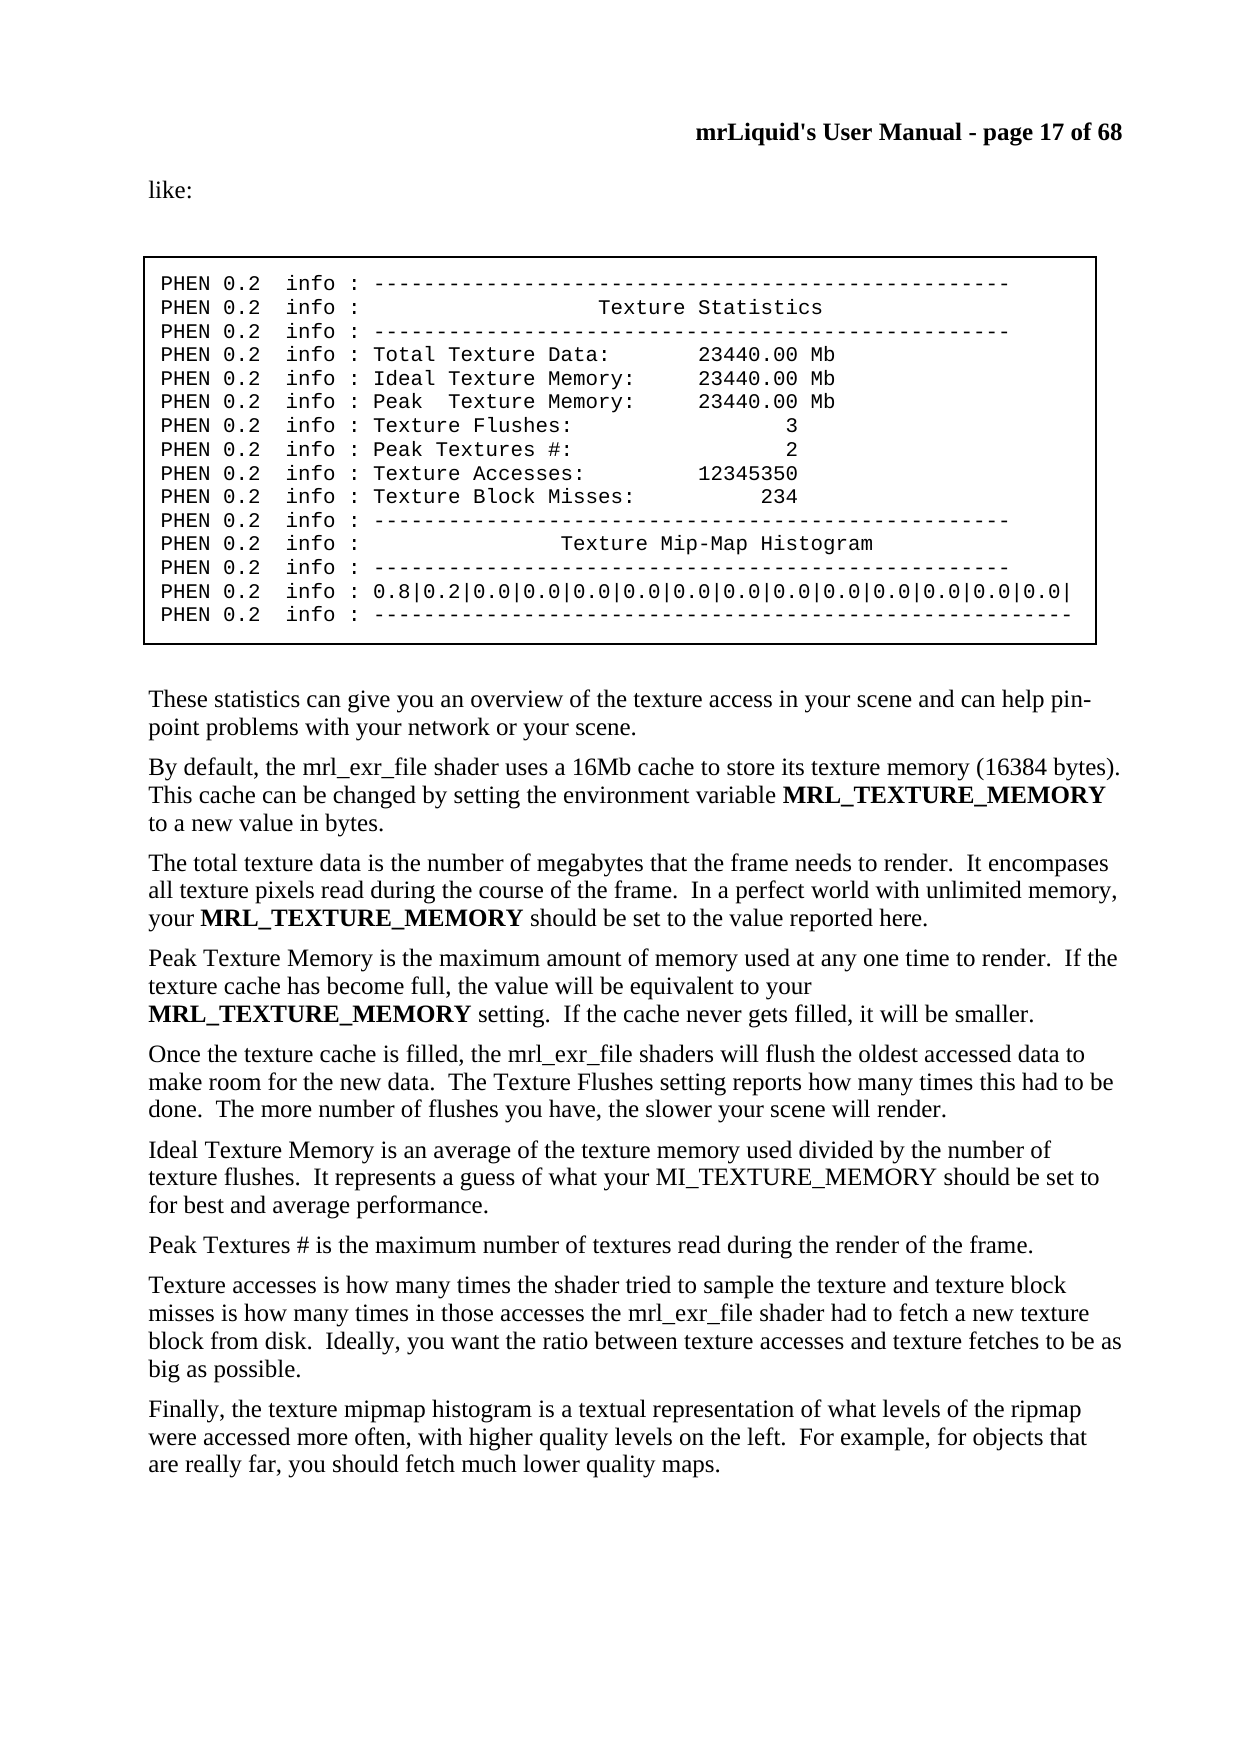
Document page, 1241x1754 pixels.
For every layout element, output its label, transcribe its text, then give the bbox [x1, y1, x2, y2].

text PHEN 0.2 info : Peak Textures #: 2 [160, 439, 1080, 462]
text PHEN 0.2 info : 0.8|0.2|0.0|0.0|0.0|0.0|0.0|0.0|0.0|0.0|0.0|0.0|0.0|0.0| [160, 581, 1080, 604]
text PHEN 0.2 info : Texture Flushes: 3 [160, 415, 1080, 439]
text Finally, the texture mipmap histogram is a textual representation of what levels of the ripmap were accessed more often, with higher quality levels on the left. For example, for objects that are really far, you should fetch much lower quality maps. [148, 1395, 1122, 1478]
text Ideal Texture Memory is an average of the texture memory used divided by the number of texture flushes. It represents a guess of what your MI_TEXTURE_MEMORY should be set to for best and average performance. [148, 1136, 1122, 1219]
text PHEN 0.2 info : Texture Statistics [160, 297, 1080, 321]
text By default, the mrl_exr_file shader uses a 16Mb cache to store its texture memory (16384 bytes). This cache can be changed by setting the environment variable MRL_TEXTURE_MEMORY to a new value in bytes. [148, 753, 1122, 836]
text PHEN 0.2 info : --------------------------------------------------- [160, 321, 1080, 344]
text PHEN 0.2 info : Peak Texture Memory: 23440.00 Mb [160, 392, 1080, 415]
text PHEN 0.2 info : Texture Block Misses: 234 [160, 486, 1080, 510]
text PHEN 0.2 info : Texture Accesses: 12345350 [160, 462, 1080, 486]
text Peak Textures # is the maximum number of textures read during the render of the frame. [148, 1231, 1122, 1259]
text PHEN 0.2 info : Texture Mip-Map Histogram [160, 533, 1080, 557]
text Peak Texture Memory is the maximum amount of memory used at any one time to render. If the texture cache has become full, the value will be equivalent to your MRL_TEXTURE_MEMORY setting. If the cache never gets filled, it will be smaller. [148, 944, 1122, 1028]
text The total texture data is the number of megabytes that the frame needs to render. It encompases all texture pixels read during the course of the frame. In a perfect world with unlimited memory, your MRL_TEXTURE_MEMORY should be set to the value reported here. [148, 849, 1122, 932]
text like: [148, 176, 1122, 203]
text PHEN 0.2 info : --------------------------------------------------- [160, 510, 1080, 533]
text PHEN 0.2 info : Total Texture Data: 23440.00 Mb [160, 344, 1080, 368]
text Once the texture cache is filled, the mrl_exr_file shaders will flush the oldest accessed data to make room for the new data. The Texture Flushes setting reports how many times this had to be done. The more number of flushes you have, the slower your scene will render. [148, 1040, 1122, 1123]
text These statistics can give you an overview of the texture access in your scene and can help pin-point problems with your network or your scene. [148, 685, 1122, 741]
text Texture accesses is how many times the shader tried to sample the texture and texture block misses is how many times in those accesses the mrl_exr_file shader had to fetch a new texture block from disk. Ideally, you want the ratio between texture accesses and texture fetches to be as big as possible. [148, 1272, 1122, 1382]
text PHEN 0.2 info : --------------------------------------------------- [160, 557, 1080, 581]
text PHEN 0.2 info : --------------------------------------------------- [160, 273, 1080, 297]
text PHEN 0.2 info : Ideal Texture Memory: 23440.00 Mb [160, 368, 1080, 392]
text PHEN 0.2 info : -------------------------------------------------------- [160, 604, 1080, 628]
